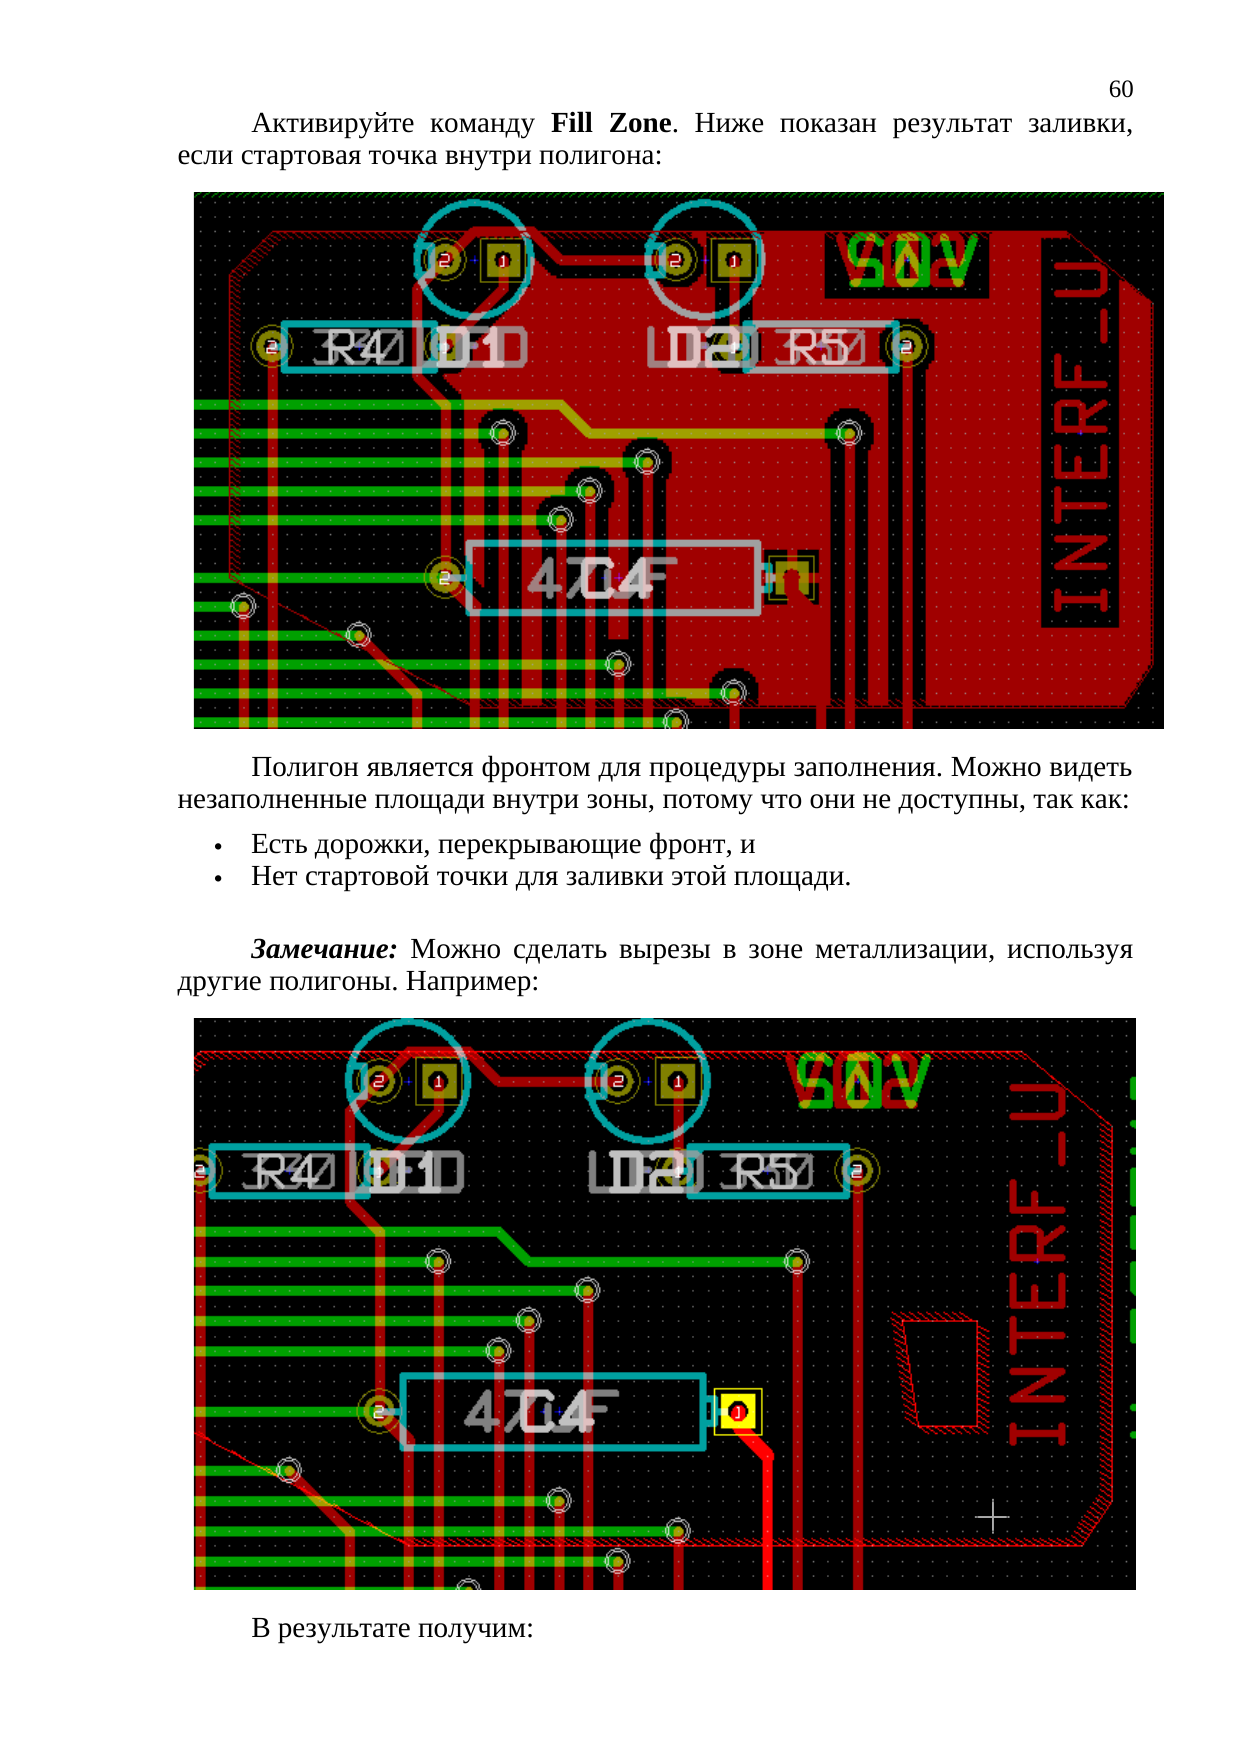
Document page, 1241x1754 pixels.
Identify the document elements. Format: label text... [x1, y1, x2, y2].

text В результате получим: [177, 1611, 1134, 1643]
text Полигон является фронтом для процедуры заполнения. Можно видеть незаполненные площади внутри зоны, потому что они не доступны, так как: [177, 750, 1134, 815]
text Активируйте команду Fill Zone. Ниже показан результат заливки, если стартовая точка внутри полигона: [177, 106, 1134, 171]
text Замечание: Можно сделать вырезы в зоне металлизации, используя другие полигоны. Например: [177, 932, 1134, 997]
picture [193, 192, 1164, 729]
picture [193, 1018, 1136, 1590]
list Есть дорожки, перекрывающие фронт, и [215, 827, 1134, 860]
list Нет стартовой точки для заливки этой площади. [215, 860, 1134, 892]
